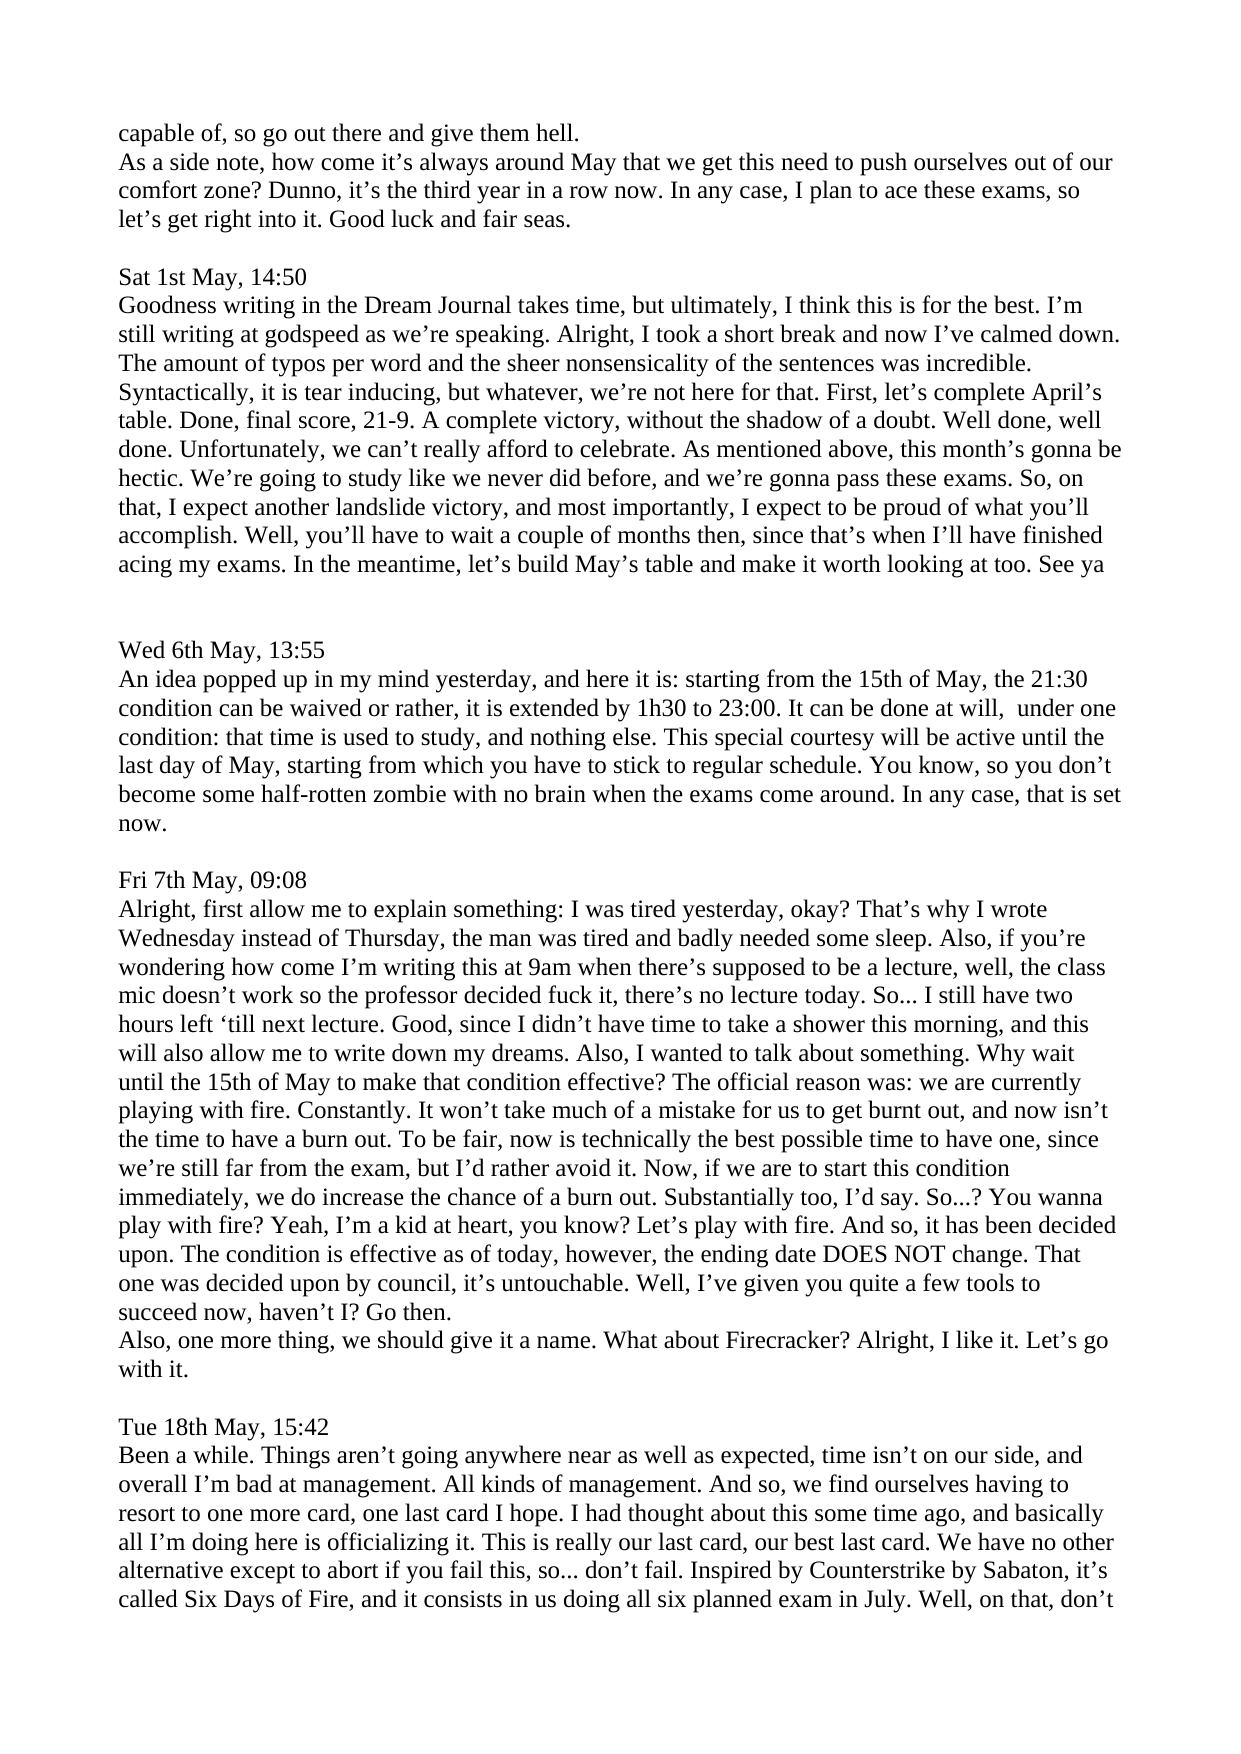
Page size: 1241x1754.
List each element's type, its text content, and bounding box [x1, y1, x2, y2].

text An idea popped up in my mind yesterday, and here it is: starting from the 15th of May, the 21:30 condition can be waived or rather, it is extended by 1h30 to 23:00. It can be done at will, under one condition: that time is used to study, and nothing else. This special courtesy will be active until the last day of May, starting from which you have to stick to regular schedule. You know, so you don’t become some half-rotten zombie with no brain when the exams come around. In any case, that is set now. [118, 664, 1122, 837]
text Fri 7th May, 09:08 [118, 866, 1122, 894]
text Been a while. Things aren’t going anywhere near as well as expected, time isn’t on our side, and overall I’m bad at management. All kinds of management. And so, we find ourselves having to resort to one more card, one last card I hope. I had thought about this some time ago, and basically all I’m doing here is officializing it. This is really our last card, our best last card. We have no other alternative except to abort if you fail this, so... don’t fail. Inspired by Counterstrike by Sabaton, it’s called Six Days of Fire, and it consists in us doing all six planned exam in July. Well, on that, don’t [118, 1441, 1122, 1613]
text Alright, first allow me to explain something: I was tired yesterday, okay? That’s why I wrote Wednesday instead of Thursday, the man was tired and badly needed some sleep. Also, if you’re wondering how come I’m writing this at 9am when there’s supposed to be a lecture, well, the class mic doesn’t work so the professor decided fuck it, there’s no lecture today. So... I still have two hours left ‘till next lecture. Good, since I didn’t have time to take a shower this morning, and this will also allow me to write down my dreams. Also, I wanted to talk about something. Why wait until the 15th of May to make that condition effective? The official reason was: we are currently playing with fire. Constantly. It won’t take much of a mistake for us to get burnt out, and now isn’t the time to have a burn out. To be fair, now is technically the best possible time to have one, since we’re still far from the exam, but I’d rather avoid it. Now, if we are to start this condition immediately, we do increase the chance of a burn out. Substantially too, I’d say. So...? You wanna play with fire? Yeah, I’m a kid at heart, you know? Let’s play with fire. And so, it has been decided upon. The condition is effective as of today, however, the ending date DOES NOT change. That one was decided upon by council, it’s untouchable. Well, I’ve given you quite a few tools to succeed now, haven’t I? Go then. [118, 894, 1122, 1326]
text Tue 18th May, 15:42 [118, 1412, 1122, 1441]
text Wed 6th May, 13:55 [118, 636, 1122, 664]
text Goodness writing in the Dream Journal takes time, but ultimately, I think this is for the best. I’m still writing at godspeed as we’re speaking. Alright, I took a short break and now I’ve calmed down. The amount of typos per word and the sheer nonsensicality of the sentences was incredible. Syntactically, it is tear inducing, but whatever, we’re not here for that. First, let’s complete April’s table. Done, final score, 21-9. A complete victory, without the shadow of a doubt. Well done, well done. Unfortunately, we can’t really afford to celebrate. As mentioned above, this month’s gonna be hectic. We’re going to study like we never did before, and we’re gonna pass these exams. So, on that, I expect another landslide victory, and most importantly, I expect to be proud of what you’ll accomplish. Well, you’ll have to wait a couple of months then, since that’s when I’ll have finished acing my exams. In the meantime, let’s build May’s table and make it worth looking at too. See ya [118, 291, 1122, 578]
text As a side note, how come it’s always around May that we get this need to push ourselves out of our comfort zone? Dunno, it’s the third year in a row now. In any case, I plan to ace these exams, so let’s get right into it. Good luck and fair seas. [118, 147, 1122, 233]
text capable of, so go out there and give them hell. [118, 118, 1122, 147]
text Also, one more thing, we should give it a name. What about Firecracker? Alright, I like it. Let’s go with it. [118, 1326, 1122, 1383]
text Sat 1st May, 14:50 [118, 262, 1122, 291]
